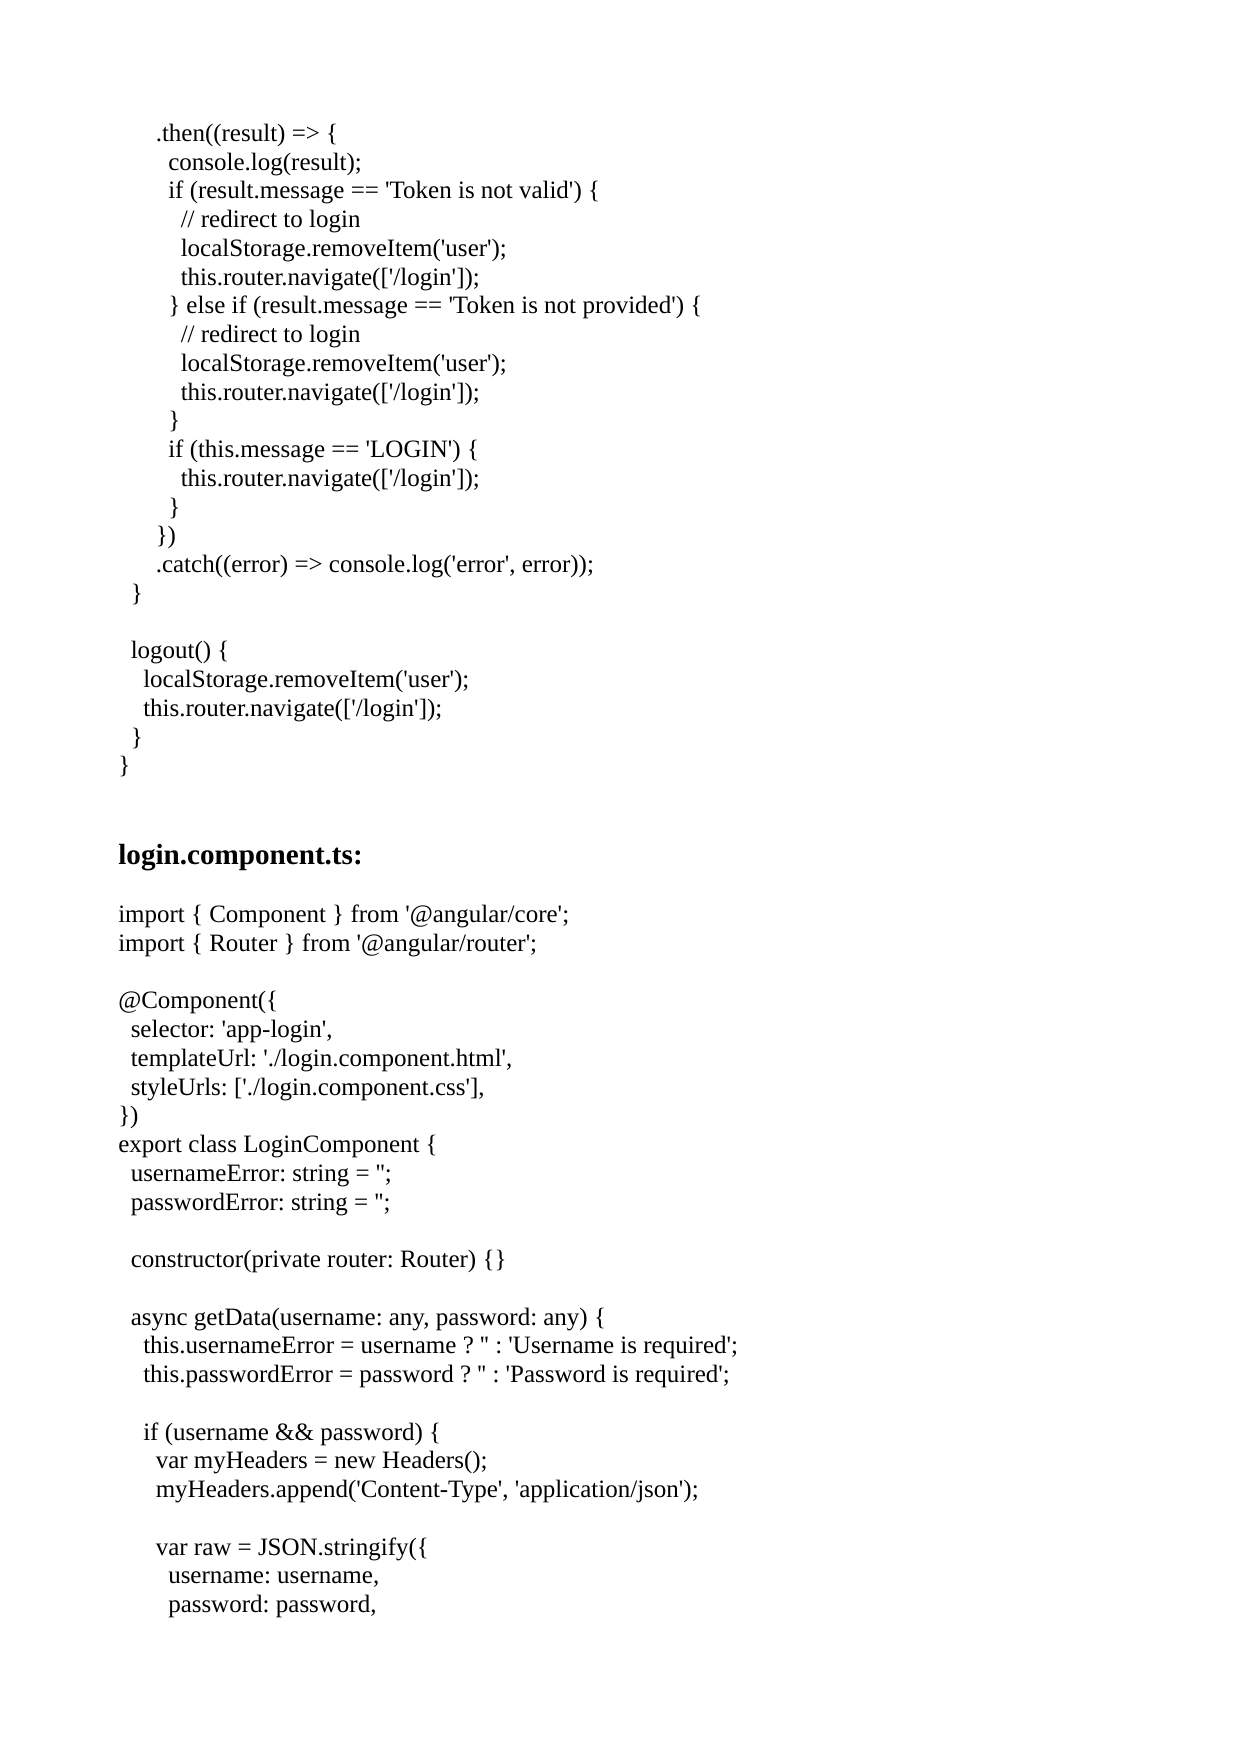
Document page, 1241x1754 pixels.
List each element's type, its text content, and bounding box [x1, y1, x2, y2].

text .catch((error) => console.log('error', error)); [118, 549, 1122, 578]
text password: password, [118, 1589, 1122, 1618]
text this.usernameError = username ? '' : 'Username is required'; [118, 1330, 1122, 1359]
text passwordError: string = ''; [118, 1187, 1122, 1215]
text this.router.navigate(['/login']); [118, 262, 1122, 291]
text username: username, [118, 1560, 1122, 1589]
text } [118, 492, 1122, 521]
text import { Router } from '@angular/router'; [118, 928, 1122, 957]
text this.router.navigate(['/login']); [118, 693, 1122, 722]
text } [118, 406, 1122, 434]
text localStorage.removeItem('user'); [118, 233, 1122, 262]
text usernameError: string = ''; [118, 1158, 1122, 1187]
text export class LoginComponent { [118, 1129, 1122, 1158]
text login.component.ts: [118, 837, 1122, 870]
text myHeaders.append('Content-Type', 'application/json'); [118, 1474, 1122, 1503]
text templateUrl: './login.component.html', [118, 1043, 1122, 1072]
text selector: 'app-login', [118, 1014, 1122, 1043]
text @Component({ [118, 985, 1122, 1014]
text import { Component } from '@angular/core'; [118, 899, 1122, 928]
text localStorage.removeItem('user'); [118, 664, 1122, 693]
text async getData(username: any, password: any) { [118, 1302, 1122, 1330]
text console.log(result); [118, 147, 1122, 176]
text constructor(private router: Router) {} [118, 1244, 1122, 1273]
text if (result.message == 'Token is not valid') { [118, 176, 1122, 204]
text // redirect to login [118, 204, 1122, 233]
text this.router.navigate(['/login']); [118, 463, 1122, 492]
text this.router.navigate(['/login']); [118, 377, 1122, 406]
text } [118, 578, 1122, 607]
text var myHeaders = new Headers(); [118, 1445, 1122, 1474]
text if (username && password) { [118, 1417, 1122, 1445]
text }) [118, 1100, 1122, 1129]
text .then((result) => { [118, 118, 1122, 147]
text // redirect to login [118, 319, 1122, 348]
text if (this.message == 'LOGIN') { [118, 434, 1122, 463]
text }) [118, 521, 1122, 549]
text } else if (result.message == 'Token is not provided') { [118, 291, 1122, 319]
text styleUrls: ['./login.component.css'], [118, 1072, 1122, 1100]
text localStorage.removeItem('user'); [118, 348, 1122, 377]
text var raw = JSON.stringify({ [118, 1532, 1122, 1560]
text } [118, 722, 1122, 751]
text } [118, 751, 1122, 779]
text this.passwordError = password ? '' : 'Password is required'; [118, 1359, 1122, 1388]
text logout() { [118, 636, 1122, 664]
